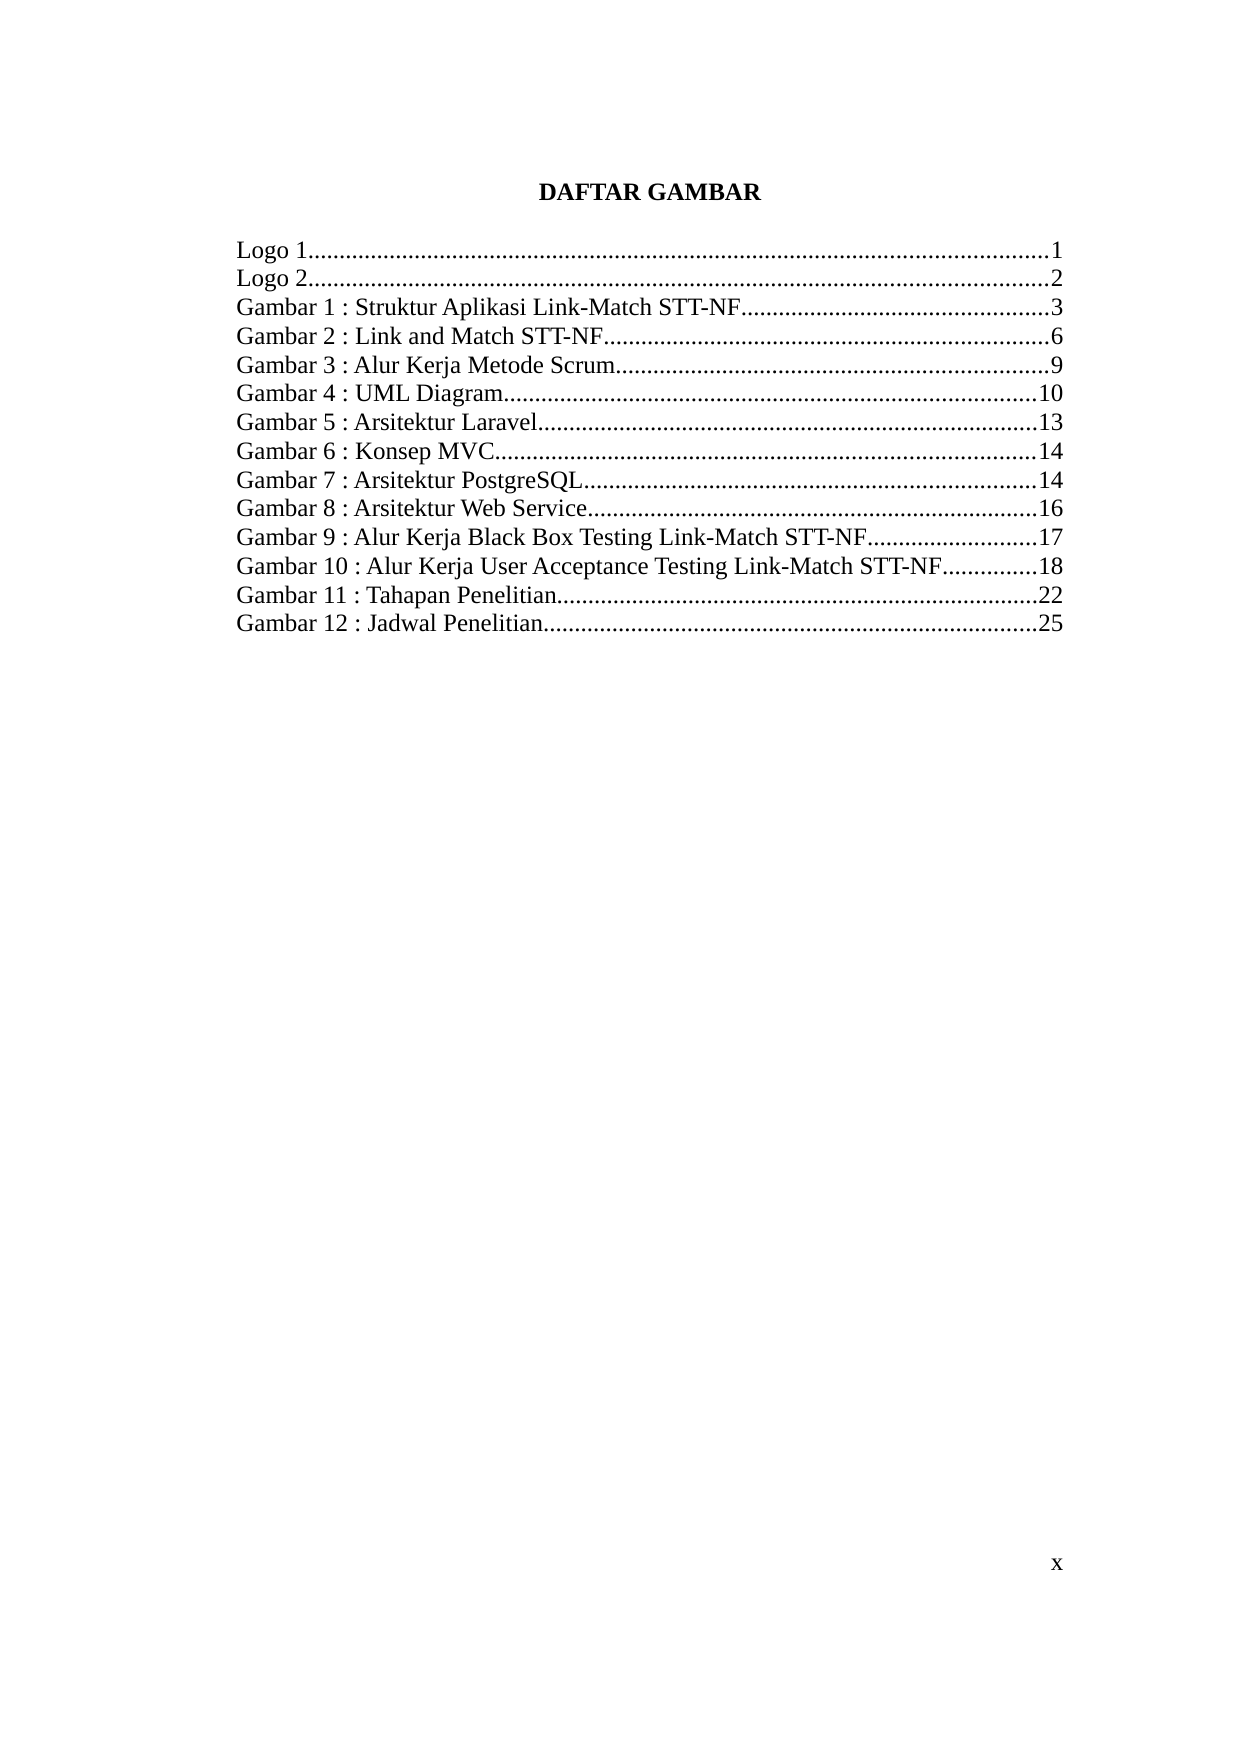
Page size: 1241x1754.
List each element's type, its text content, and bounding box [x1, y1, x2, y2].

text Gambar 4 : UML Diagram 10 [236, 378, 1063, 407]
text Gambar 3 : Alur Kerja Metode Scrum 9 [236, 350, 1063, 378]
text Gambar 7 : Arsitektur PostgreSQL 14 [236, 465, 1063, 493]
text Gambar 5 : Arsitektur Laravel 13 [236, 407, 1063, 436]
text Gambar 10 : Alur Kerja User Acceptance Testing Link-Match STT-NF 18 [236, 551, 1063, 580]
text Gambar 11 : Tahapan Penelitian 22 [236, 580, 1063, 608]
subtitle DAFTAR GAMBAR [236, 177, 1063, 206]
text Logo 2 2 [236, 263, 1063, 292]
text Gambar 9 : Alur Kerja Black Box Testing Link-Match STT-NF 17 [236, 522, 1063, 551]
text Gambar 8 : Arsitektur Web Service 16 [236, 493, 1063, 522]
text Gambar 2 : Link and Match STT-NF 6 [236, 321, 1063, 350]
text Logo 1 1 [236, 235, 1063, 263]
text Gambar 12 : Jadwal Penelitian 25 [236, 608, 1063, 637]
text Gambar 6 : Konsep MVC 14 [236, 436, 1063, 465]
text Gambar 1 : Struktur Aplikasi Link-Match STT-NF 3 [236, 292, 1063, 321]
